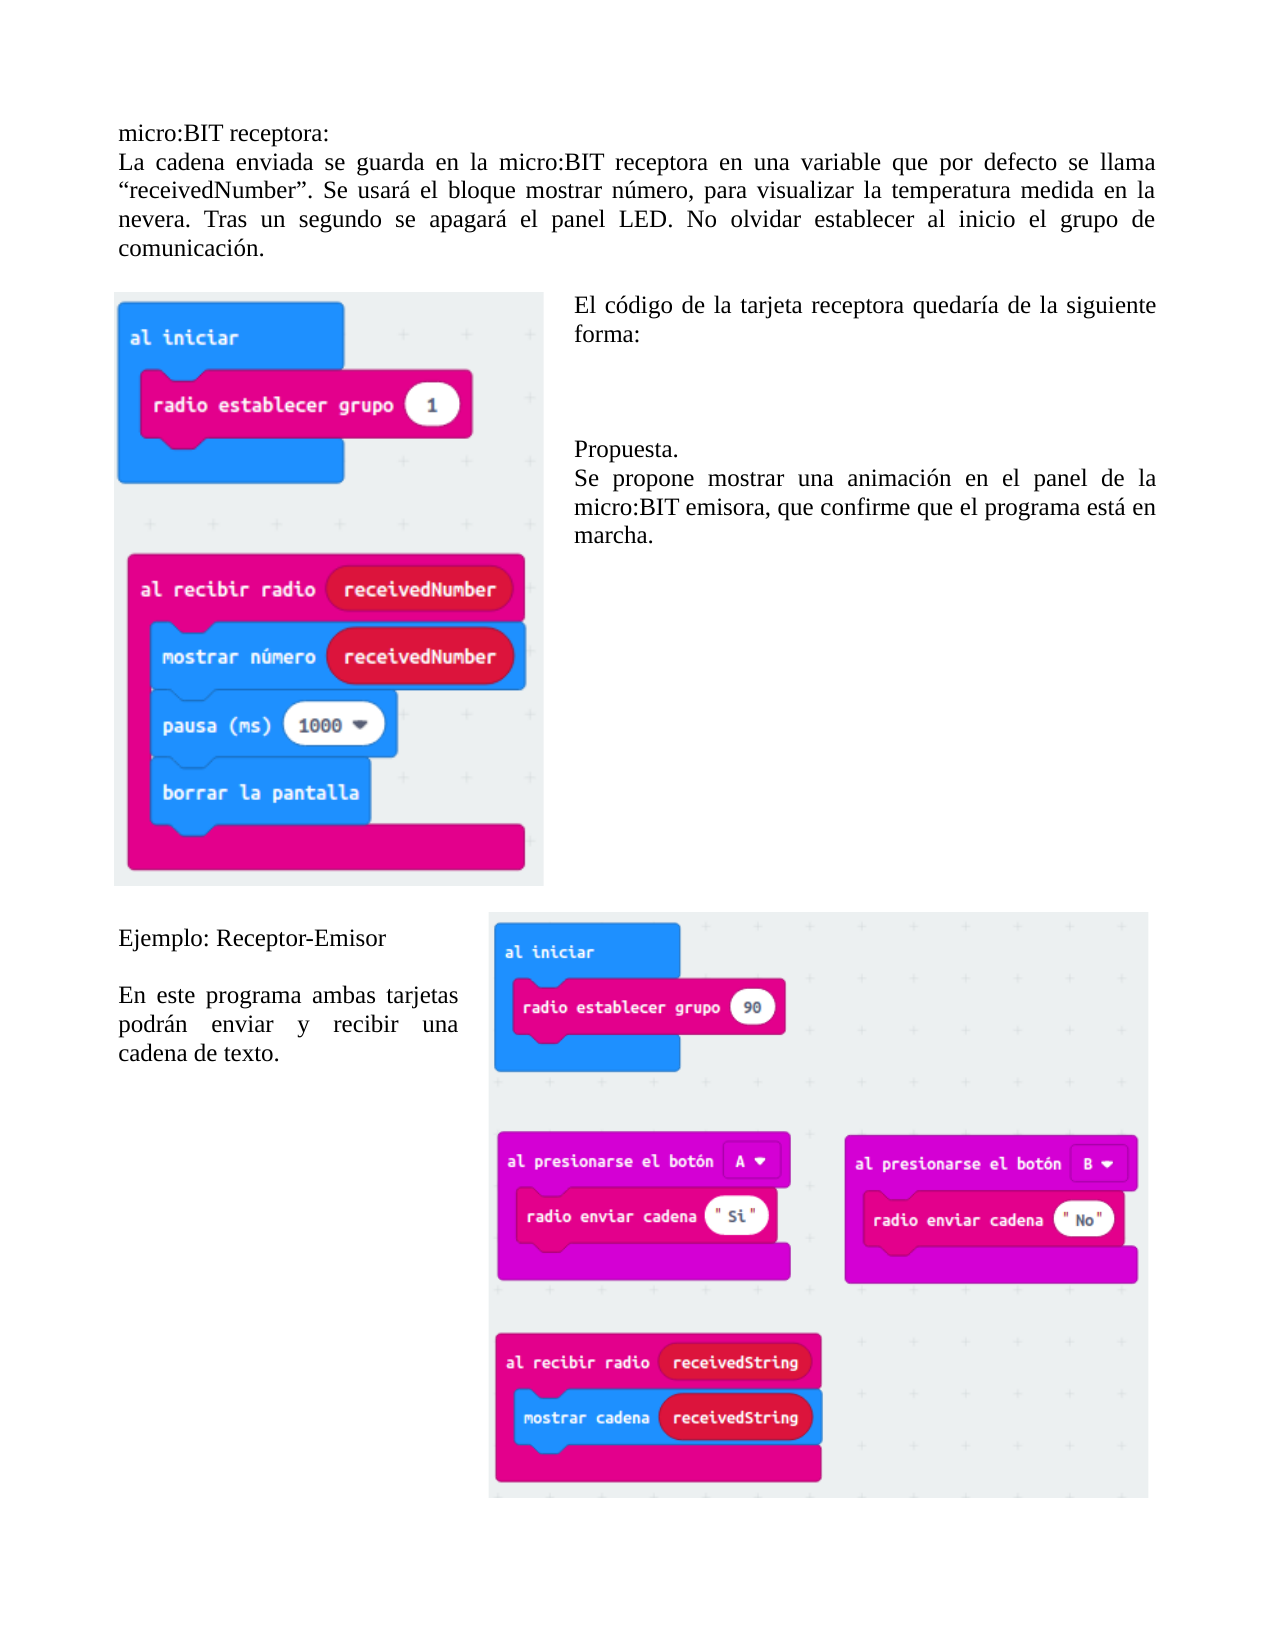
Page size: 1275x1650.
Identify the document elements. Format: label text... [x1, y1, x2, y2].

text El código de la tarjeta receptora quedaría de la siguiente forma: [118, 291, 1157, 348]
text En este programa ambas tarjetas podrán enviar y recibir una cadena de texto. [118, 981, 488, 1067]
text Ejemplo: Receptor-Emisor [118, 923, 488, 952]
text micro:BIT receptora: [118, 118, 1157, 147]
picture [114, 292, 544, 886]
picture [488, 912, 1149, 1498]
text La cadena enviada se guarda en la micro:BIT receptora en una variable que por defecto se llama “receivedNumber”. Se usará el bloque mostrar número, para visualizar la temperatura medida en la nevera. Tras un segundo se apagará el panel LED. No olvidar establecer al inicio el grupo de comunicación. [118, 147, 1157, 262]
text Propuesta. [544, 434, 1157, 463]
text Se propone mostrar una animación en el panel de la micro:BIT emisora, que confirme que el programa está en marcha. [544, 463, 1157, 549]
